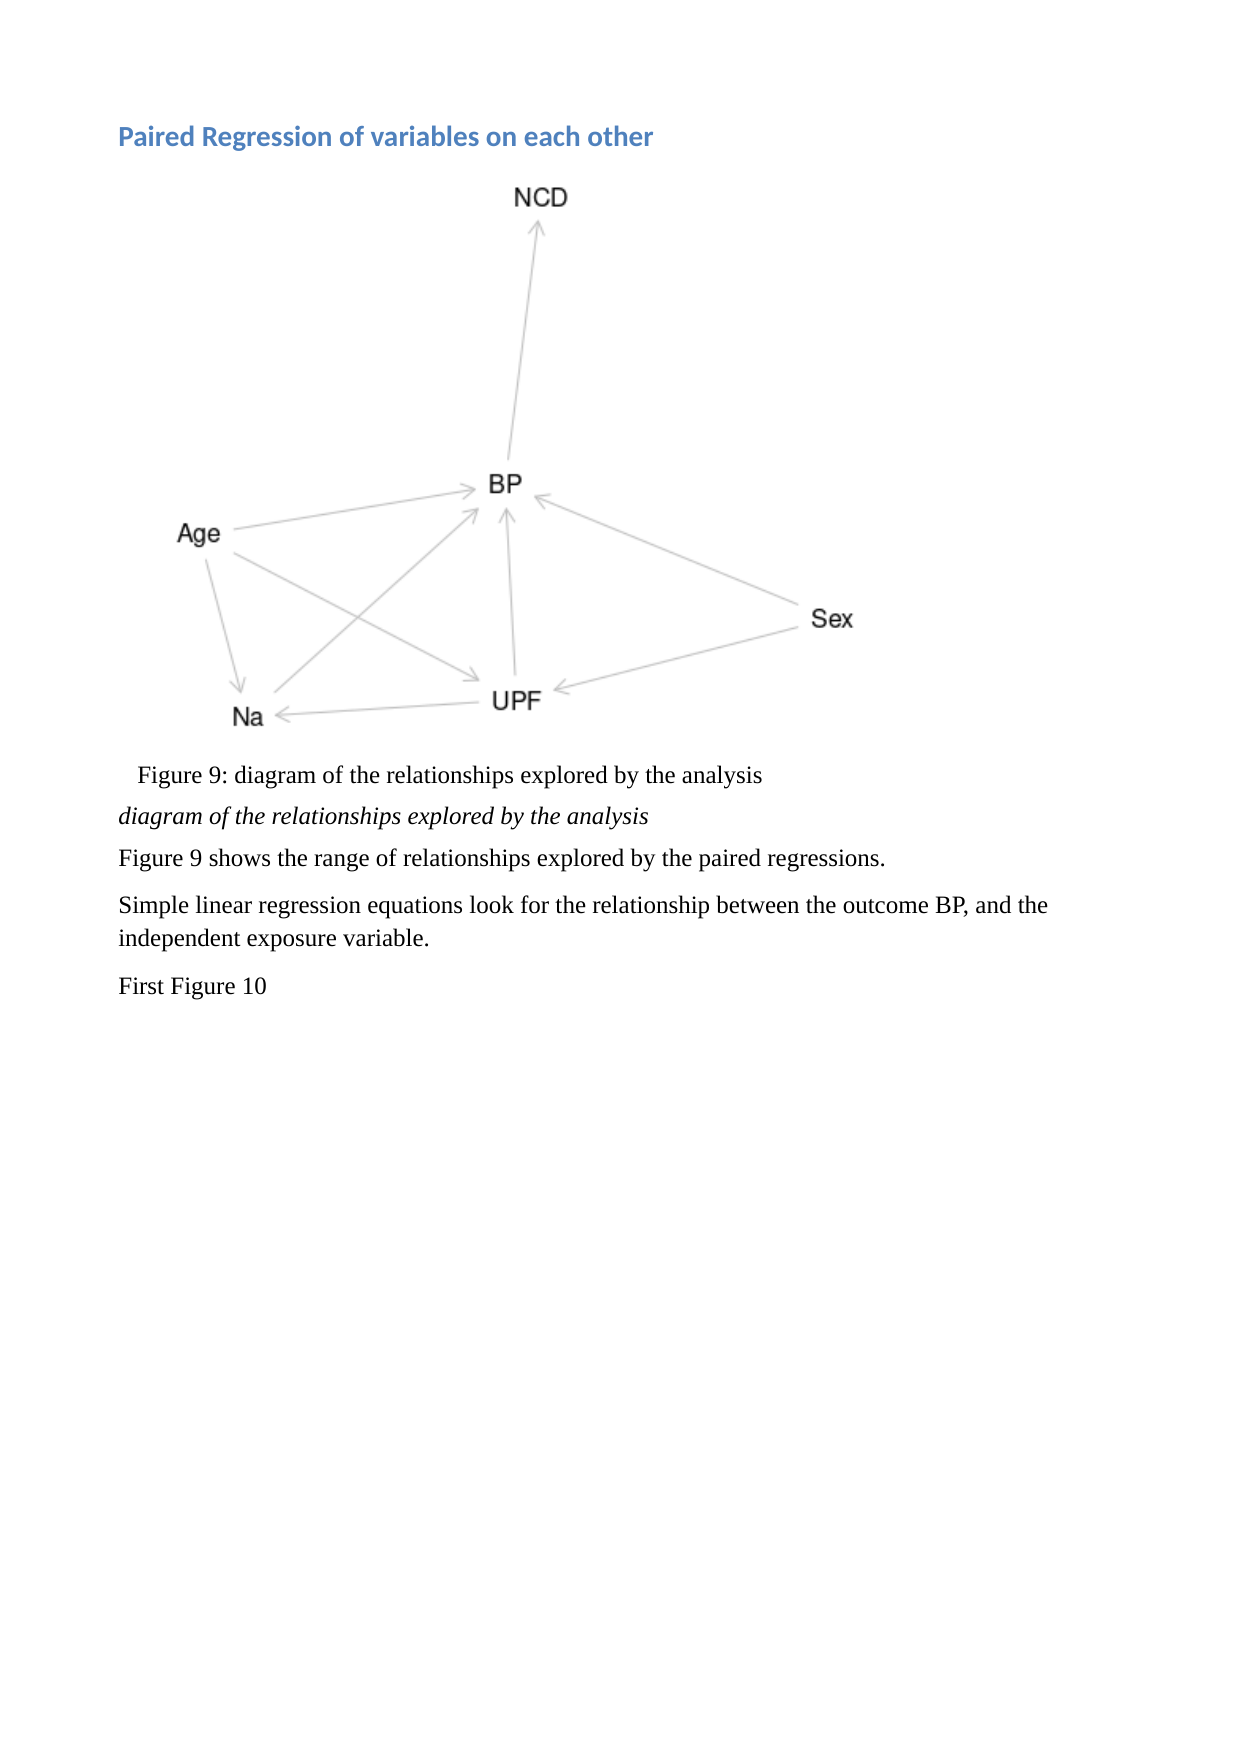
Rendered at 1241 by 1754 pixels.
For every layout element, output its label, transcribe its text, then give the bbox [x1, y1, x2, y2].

text Figure 9: diagram of the relationships explored by the analysis [137, 761, 895, 789]
subtitle Paired Regression of variables on each other [118, 118, 1122, 154]
text Simple linear regression equations look for the relationship between the outcome BP, and the independent exposure variable. [118, 890, 1122, 952]
text Figure 9 shows the range of relationships explored by the paired regressions. [118, 843, 1122, 871]
picture [137, 153, 895, 761]
text diagram of the relationships explored by the analysis [118, 801, 1122, 830]
text First Figure 10 [118, 971, 1122, 999]
